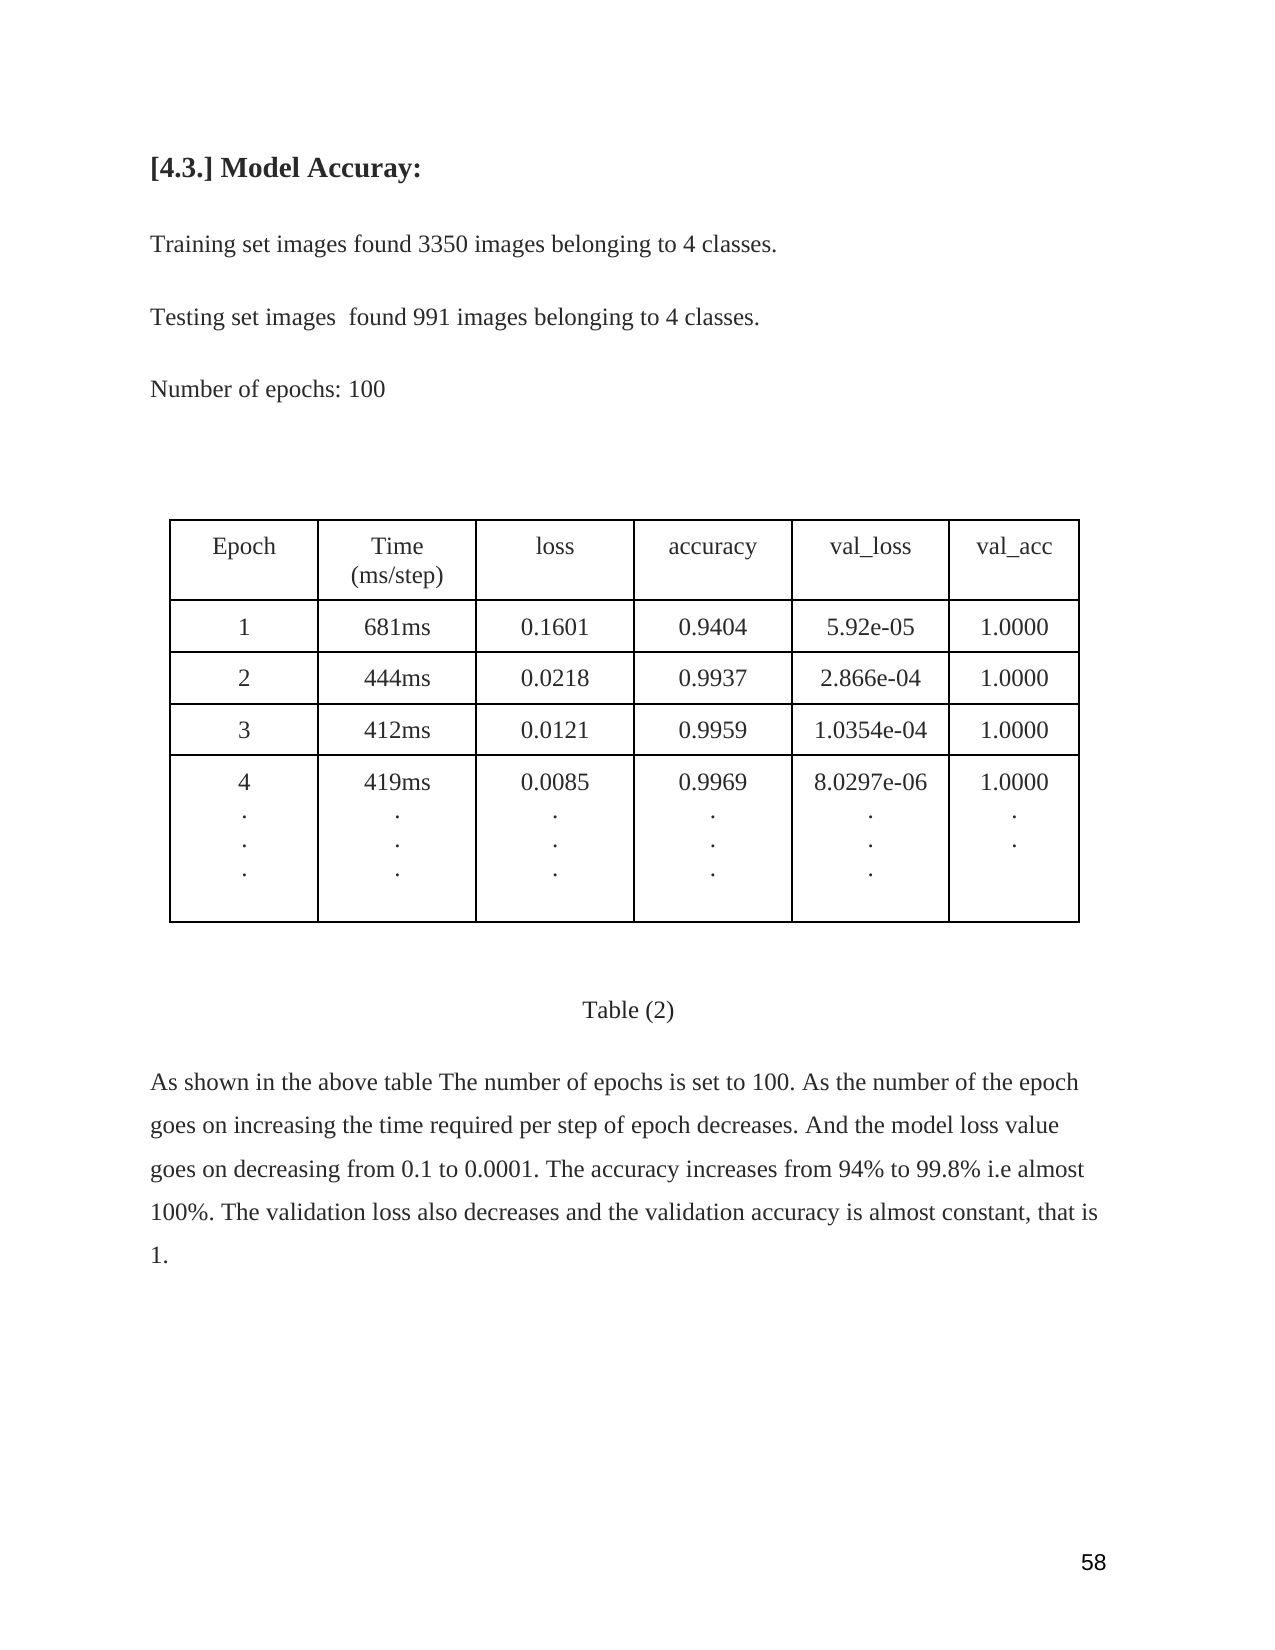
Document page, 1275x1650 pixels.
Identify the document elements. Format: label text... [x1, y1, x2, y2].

table_cell 0.9937 [635, 653, 791, 702]
table_cell 0.1601 [477, 601, 633, 651]
table_cell 0.9404 [635, 601, 791, 651]
table_header val_loss [793, 521, 948, 599]
table_cell 0.9969 . . . [635, 756, 791, 921]
table_header val_acc [950, 521, 1078, 599]
table_cell 0.0085 . . . [477, 756, 633, 921]
table_cell 444ms [319, 653, 475, 702]
text Number of epochs: 100 [150, 374, 1106, 403]
table_cell 419ms . . . [319, 756, 475, 921]
text [4.3.] Model Accuray: [150, 150, 1106, 183]
table_cell 1.0000 [950, 653, 1078, 702]
table_cell 5.92e-05 [793, 601, 948, 651]
table_header accuracy [635, 521, 791, 599]
text Table (2) [150, 995, 1106, 1024]
table_cell 2 [171, 653, 317, 702]
table_cell 1 [171, 601, 317, 651]
table_cell 1.0000 . . [950, 756, 1078, 921]
text Training set images found 3350 images belonging to 4 classes. [150, 229, 1106, 258]
table_cell 1.0000 [950, 705, 1078, 754]
table_cell 0.9959 [635, 705, 791, 754]
table_cell 1.0000 [950, 601, 1078, 651]
table_cell 0.0121 [477, 705, 633, 754]
table_cell 8.0297e-06 . . . [793, 756, 948, 921]
table_cell 2.866e-04 [793, 653, 948, 702]
table_header Time (ms/step) [319, 521, 475, 599]
table_cell 3 [171, 705, 317, 754]
table_cell 1.0354e-04 [793, 705, 948, 754]
text Testing set images found 991 images belonging to 4 classes. [150, 302, 1106, 331]
table_header Epoch [171, 521, 317, 599]
table_header loss [477, 521, 633, 599]
table_cell 681ms [319, 601, 475, 651]
table_cell 4 . . . [171, 756, 317, 921]
table_cell 0.0218 [477, 653, 633, 702]
table_cell 412ms [319, 705, 475, 754]
text As shown in the above table The number of epochs is set to 100. As the number of the epoch goes on increasing the time required per step of epoch decreases. And the model loss value goes on decreasing from 0.1 to 0.0001. The accuracy increases from 94% to 99.8% i.e almost 100%. The validation loss also decreases and the validation accuracy is almost constant, that is 1. [150, 1067, 1106, 1269]
